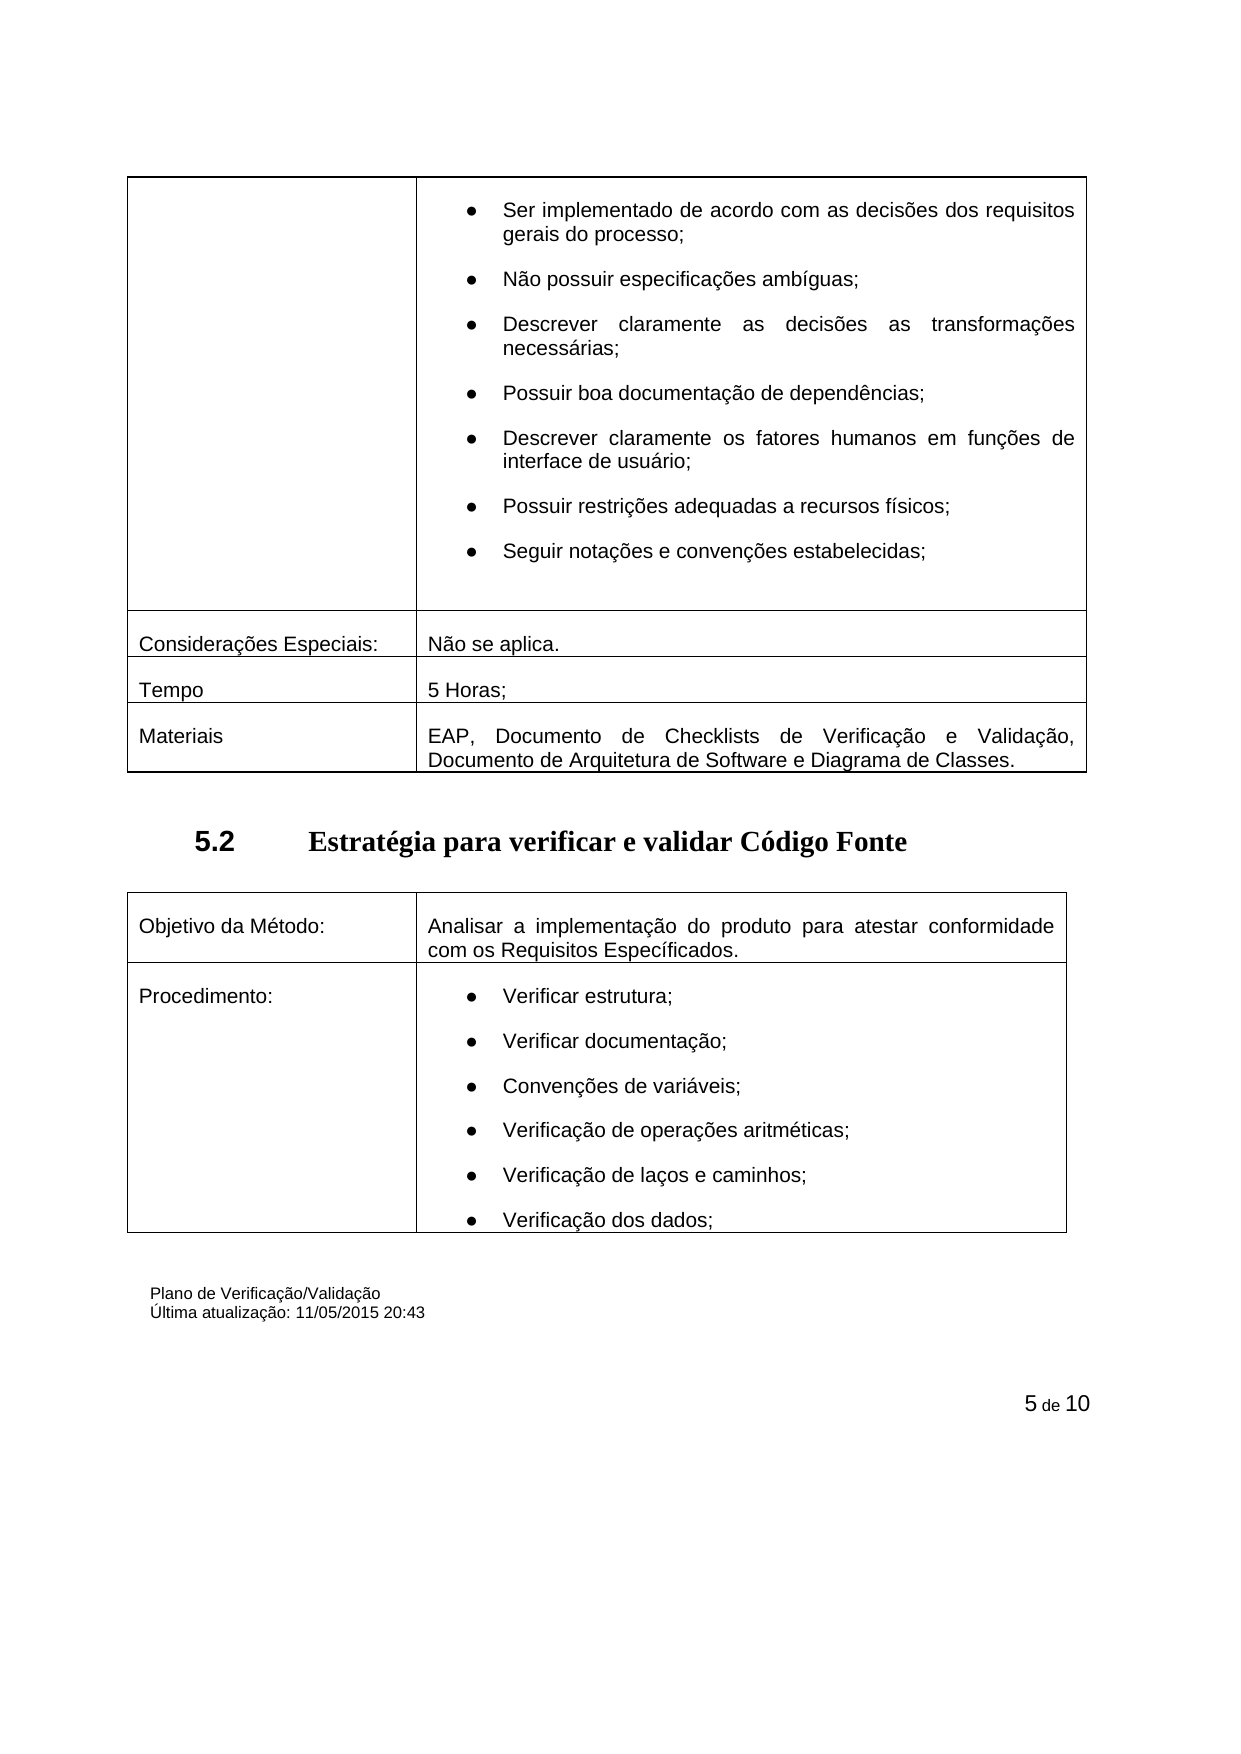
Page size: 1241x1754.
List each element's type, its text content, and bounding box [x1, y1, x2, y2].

subtitle Estratégia para verificar e validar Código Fonte [194, 824, 1090, 857]
table_header Analisar a implementação do produto para atestar conformidade com os Requisitos Específicados. [417, 893, 1066, 962]
table_cell Considerações Especiais: [128, 611, 416, 656]
table_cell O Design Arquitetural deve: Possuir consistência com os requisitos; Possuir boa documentação; Ser implementado de acordo com as decisões dos requisitos gerais do processo; Não possuir especificações ambíguas; Descrever claramente as decisões as transformações necessárias; Possuir boa documentação de dependências; Descrever claramente os fatores humanos em funções de interface de usuário; Possuir restrições adequadas a recursos físicos; Seguir notações e convenções estabelecidas; [417, 178, 1086, 610]
table_cell EAP, Documento de Checklists de Verificação e Validação, Documento de Arquitetura de Software e Diagrama de Classes. [417, 703, 1086, 771]
table_cell Materiais [128, 703, 416, 771]
table_cell Verificar estrutura; Verificar documentação; Convenções de variáveis; Verificação de operações aritméticas; Verificação de laços e caminhos; Verificação dos dados; [417, 963, 1066, 1232]
table_header Objetivo da Método: [128, 893, 416, 962]
table_cell Procedimento: [128, 963, 416, 1232]
table_cell [128, 178, 416, 610]
table_cell 5 Horas; [417, 657, 1086, 702]
table_cell Tempo [128, 657, 416, 702]
table_cell Não se aplica. [417, 611, 1086, 656]
